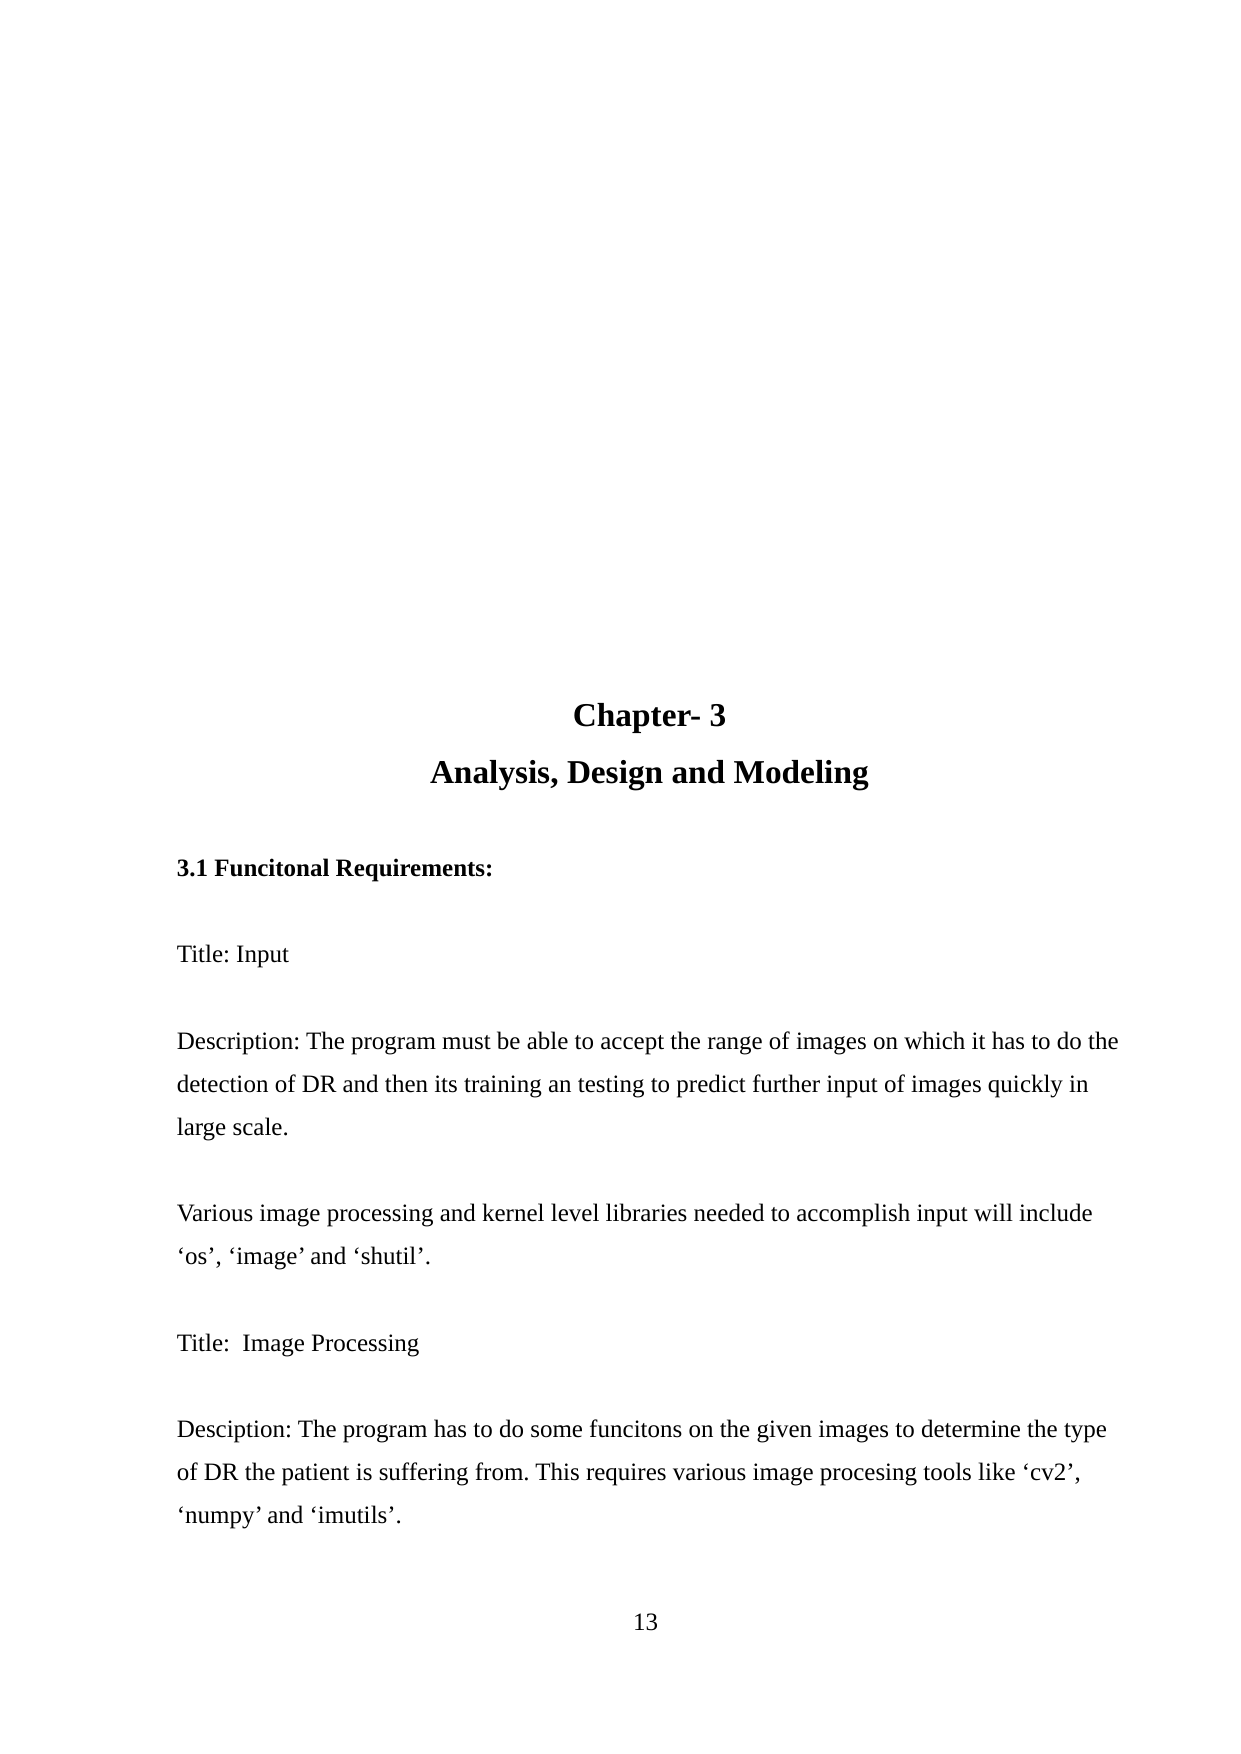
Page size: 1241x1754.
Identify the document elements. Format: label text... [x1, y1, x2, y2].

text Description: The program must be able to accept the range of images on which it has to do the detection of DR and then its training an testing to predict further input of images quickly in large scale. [177, 1026, 1122, 1141]
text Various image processing and kernel level libraries needed to accomplish input will include ‘os’, ‘image’ and ‘shutil’. [177, 1198, 1122, 1270]
text Desciption: The program has to do some funcitons on the given images to determine the type of DR the patient is suffering from. This requires various image procesing tools like ‘cv2’, ‘numpy’ and ‘imutils’. [177, 1414, 1122, 1529]
text Analysis, Design and Modeling [177, 753, 1122, 791]
text Title: Image Processing [177, 1328, 1122, 1356]
text 3.1 Funcitonal Requirements: [177, 853, 1122, 882]
text Title: Input [177, 939, 1122, 968]
text Chapter- 3 [177, 695, 1122, 733]
